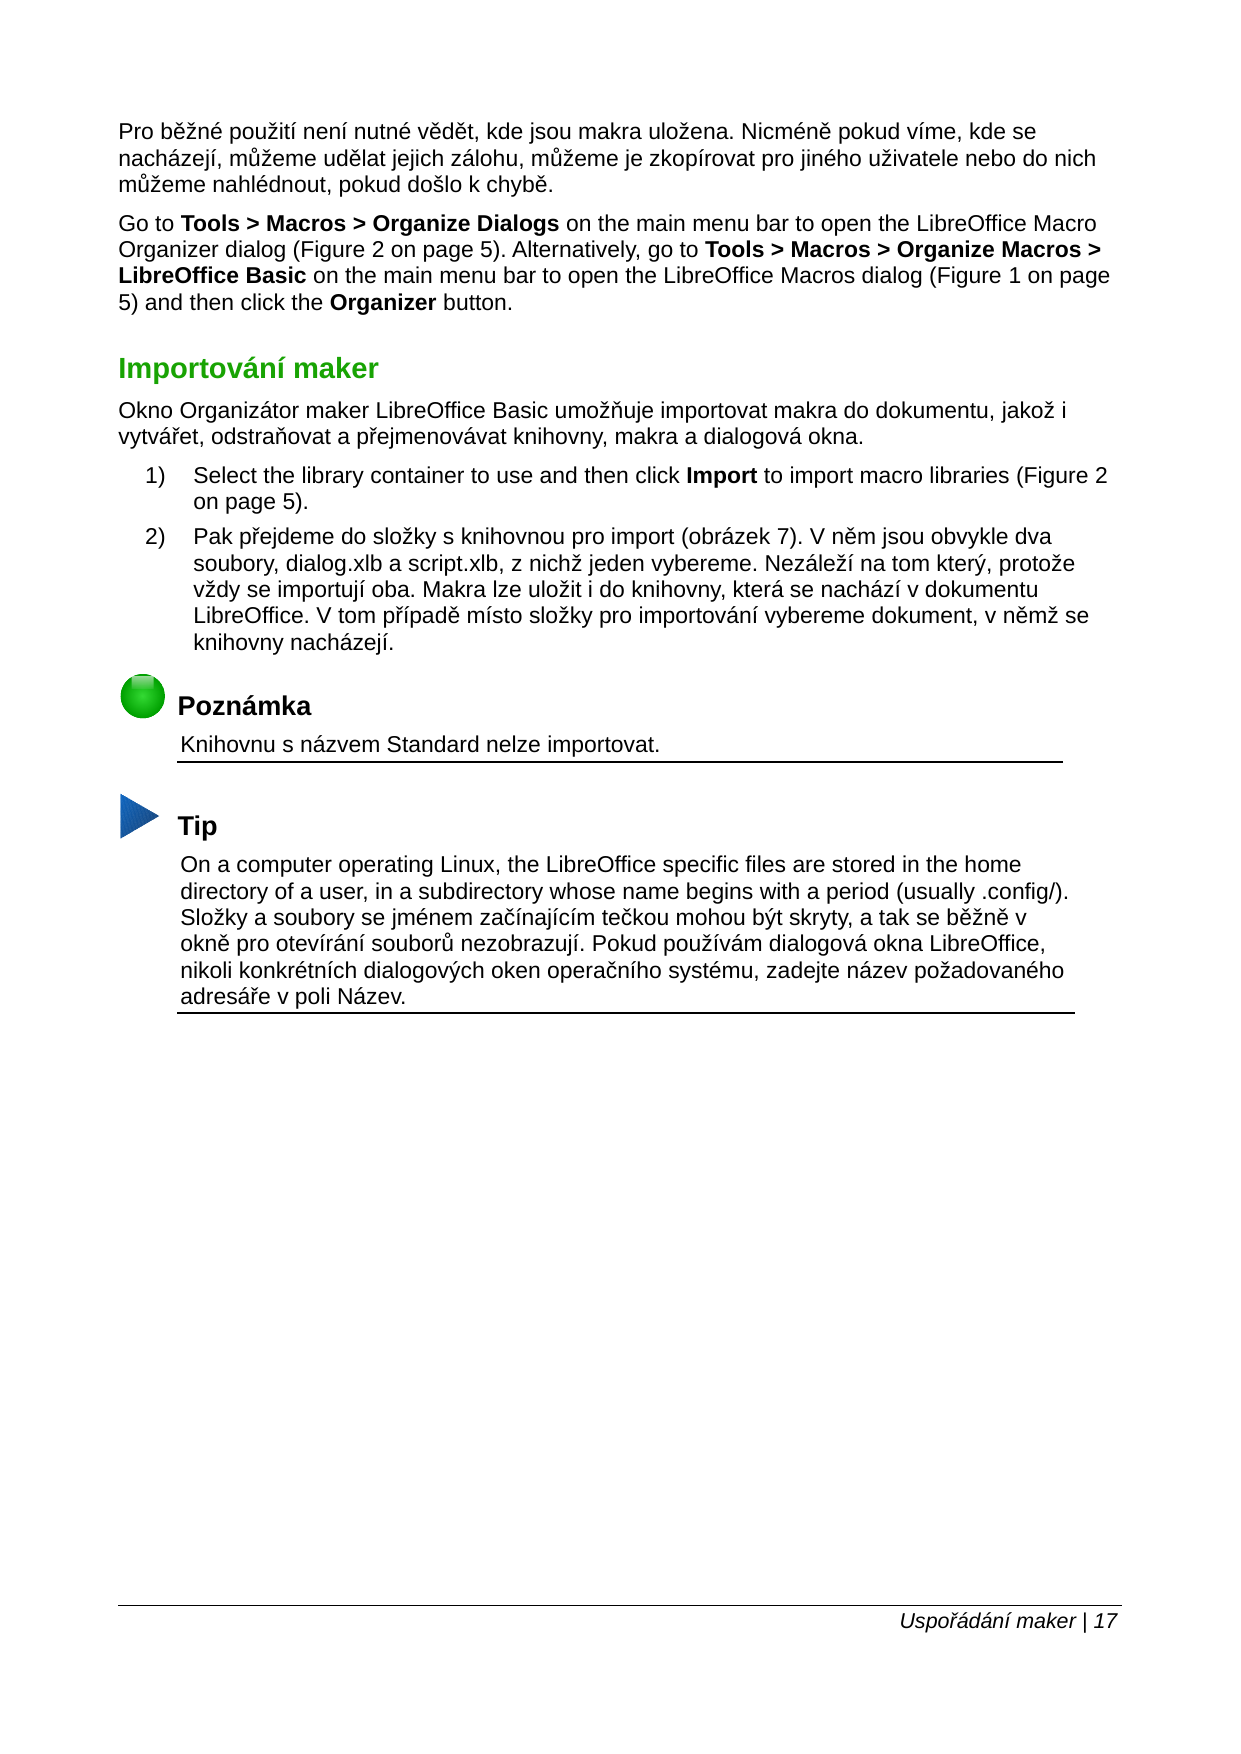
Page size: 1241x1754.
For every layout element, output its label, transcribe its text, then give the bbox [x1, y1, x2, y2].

subtitle Importování maker [118, 351, 1122, 385]
list Okno Organizátor maker LibreOffice Basic umožňuje importovat makra do dokumentu, jakož i vytvářet, odstraňovat a přejmenovávat knihovny, makra a dialogová okna. [118, 397, 1122, 449]
subtitle Poznámka [118, 671, 1122, 721]
text On a computer operating Linux, the LibreOffice specific files are stored in the home directory of a user, in a subdirectory whose name begins with a period (usually .config/). Složky a soubory se jménem začínajícím tečkou mohou být skryty, a tak se běžně v okně pro otevírání souborů nezobrazují. Pokud používám dialogová okna LibreOffice, nikoli konkrétních dialogových oken operačního systému, zadejte název požadovaného adresáře v poli Název. [177, 848, 1075, 1012]
text Pro běžné použití není nutné vědět, kde jsou makra uložena. Nicméně pokud víme, kde se nacházejí, můžeme udělat jejich zálohu, můžeme je zkopírovat pro jiného uživatele nebo do nich můžeme nahlédnout, pokud došlo k chybě. [118, 118, 1122, 197]
text Go to Tools > Macros > Organize Dialogs on the main menu bar to open the LibreOffice Macro Organizer dialog (Figure 2 on page 5). Alternatively, go to Tools > Macros > Organize Macros > LibreOffice Basic on the main menu bar to open the LibreOffice Macros dialog (Figure 1 on page 5) and then click the Organizer button. [118, 210, 1122, 315]
list Pak přejdeme do složky s knihovnou pro import (obrázek 7). V něm jsou obvykle dva soubory, dialog.xlb a script.xlb, z nichž jeden vybereme. Nezáleží na tom který, protože vždy se importují oba. Makra lze uložit i do knihovny, která se nachází v dokumentu LibreOffice. V tom případě místo složky pro importování vybereme dokument, v němž se knihovny nacházejí. [165, 523, 1122, 655]
list Select the library container to use and then click Import to import macro libraries (Figure 2 on page 5). [165, 462, 1122, 514]
subtitle Tip [118, 791, 1122, 841]
text Knihovnu s názvem Standard nelze importovat. [177, 728, 1063, 761]
